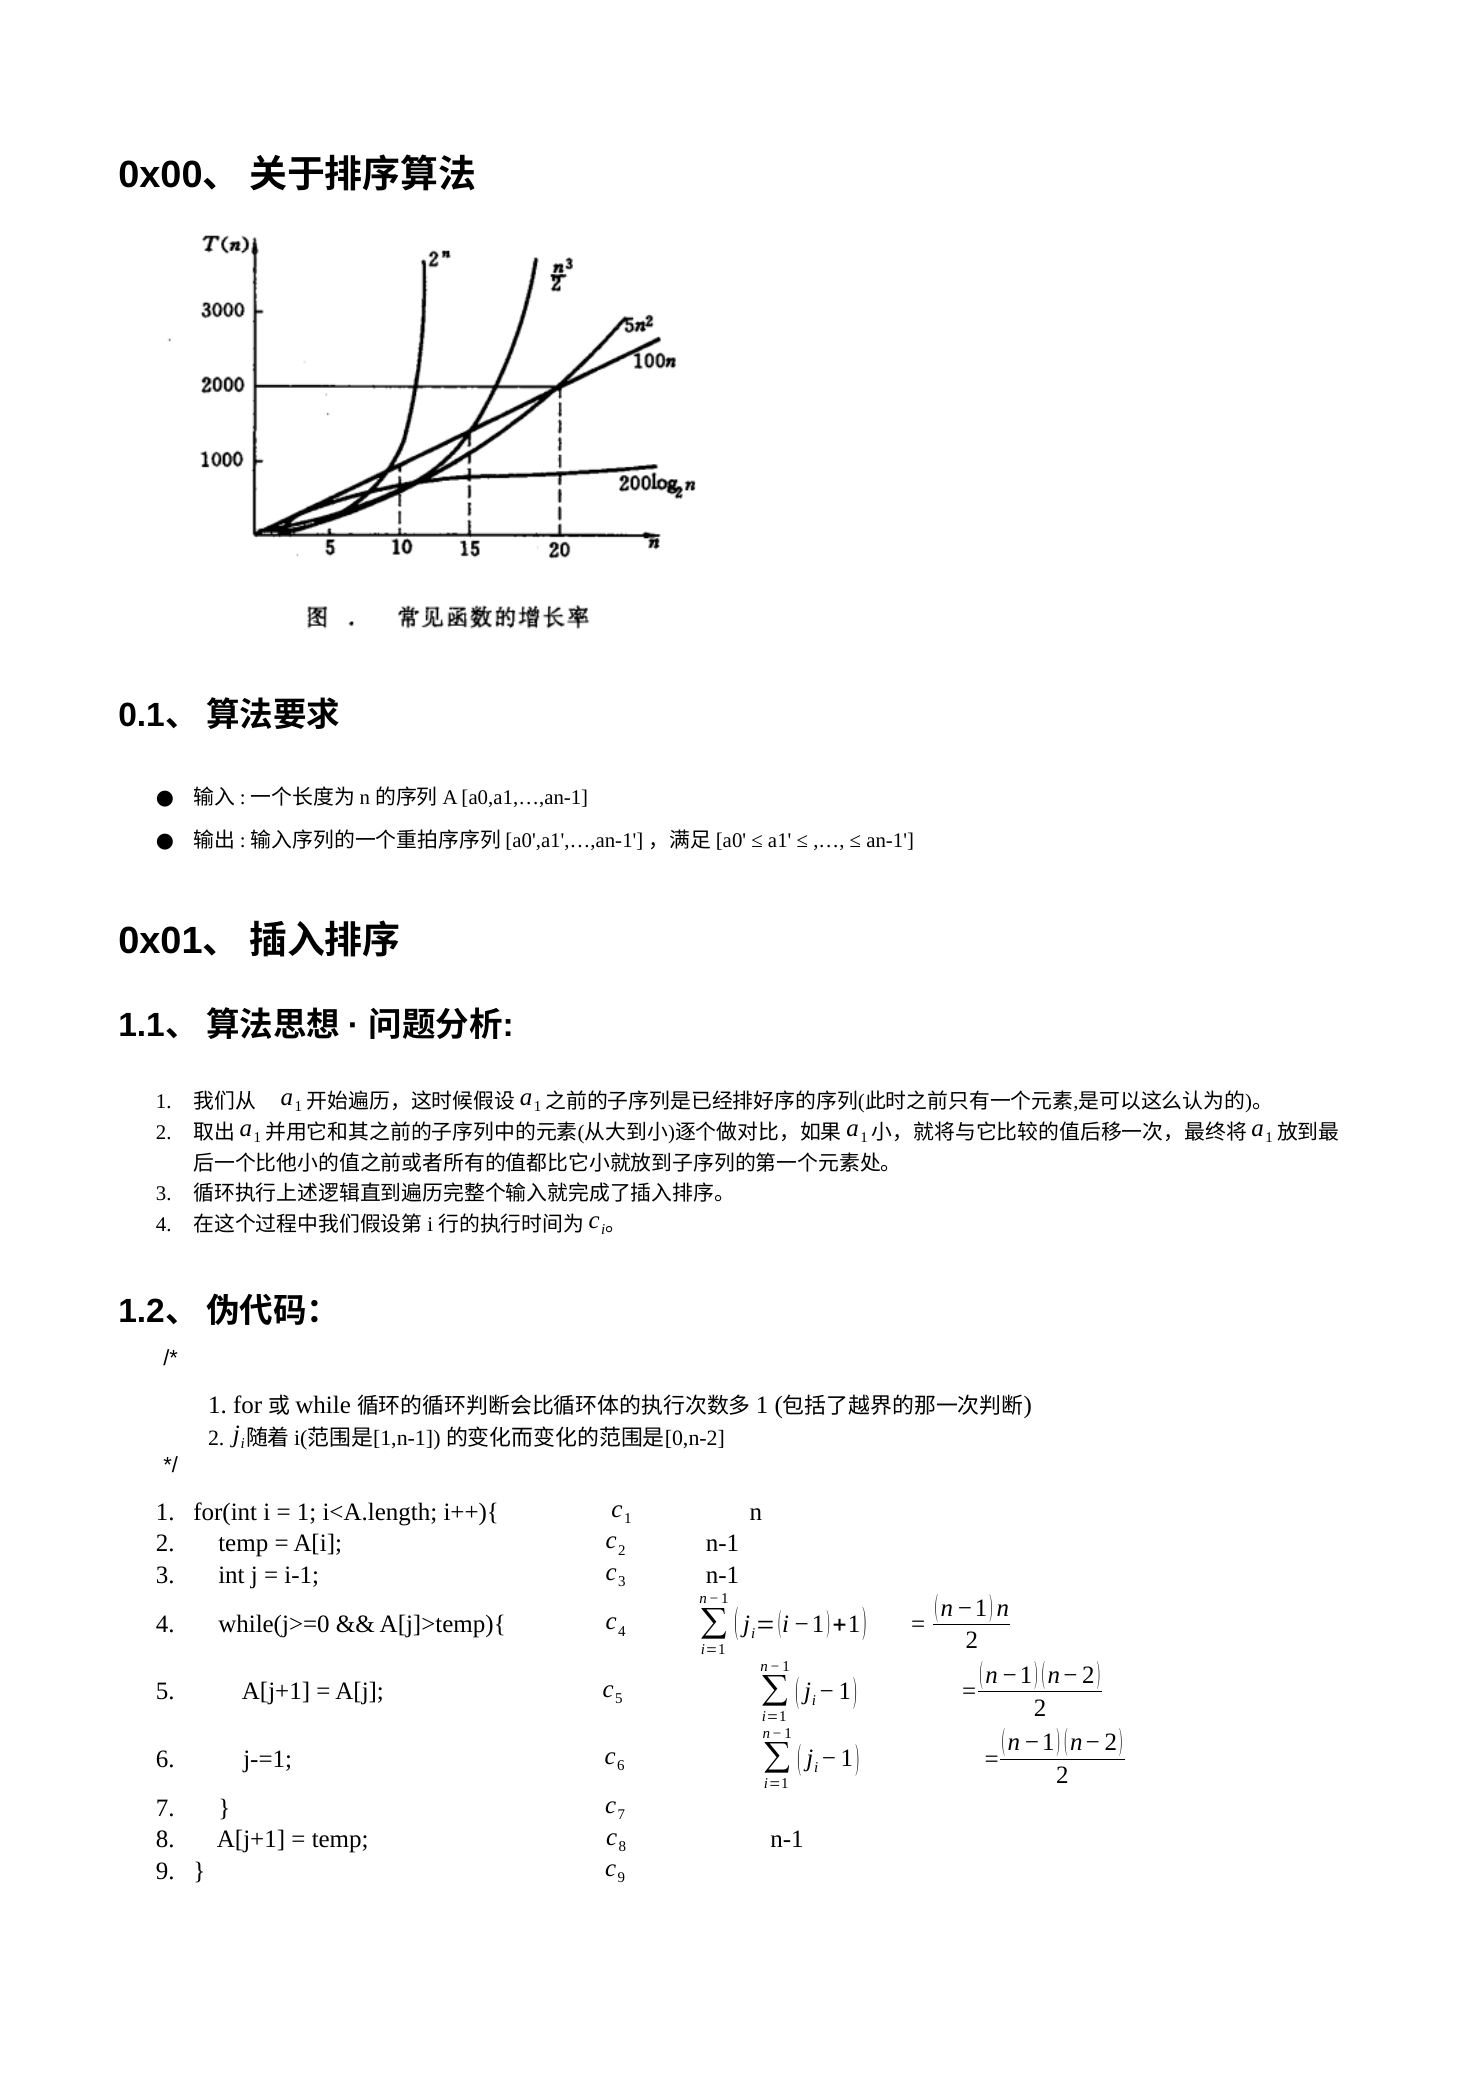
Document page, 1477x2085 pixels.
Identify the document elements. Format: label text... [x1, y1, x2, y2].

picture [161, 210, 735, 641]
list 在这个过程中我们假设第 i 行的执行时间为 。 [156, 1206, 1358, 1238]
subtitle 1.2、 伪代码： [118, 1284, 1358, 1332]
list 输出 : 输入序列的一个重拍序序列 [a0',a1',…,an-1'] ，满足 [a0' ≤ a1' ≤ ,…, ≤ an-1'] [156, 816, 1358, 859]
list } [156, 1792, 1358, 1823]
list for(int i = 1; i<A.length; i++){ n [156, 1496, 1358, 1527]
list int j = i-1; n-1 [156, 1558, 1358, 1590]
subtitle 0.1、 算法要求 [118, 688, 1358, 736]
text /* [163, 1345, 1358, 1370]
list A[j+1] = A[j]; = [156, 1657, 1358, 1724]
list temp = A[i]; n-1 [156, 1527, 1358, 1558]
subtitle 0x00、 关于排序算法 [118, 143, 1358, 198]
list 循环执行上述逻辑直到遍历完整个输入就完成了插入排序。 [156, 1176, 1358, 1206]
subtitle 1.1、 算法思想 · 问题分析: [118, 997, 1358, 1046]
text 1. for 或 while 循环的循环判断会比循环体的执行次数多 1 (包括了越界的那一次判断) [208, 1388, 1358, 1420]
list } [156, 1854, 1358, 1886]
subtitle 0x01、 插入排序 [118, 909, 1358, 964]
list j-=1; = [156, 1724, 1358, 1792]
list 输入 : 一个长度为 n 的序列 A [a0,a1,…,an-1] [156, 774, 1358, 816]
list 我们从 开始遍历，这时候假设 之前的子序列是已经排好序的序列(此时之前只有一个元素,是可以这么认为的)。 [156, 1083, 1358, 1115]
text 2. 随着i(范围是[1,n-1]) 的变化而变化的范围是[0,n-2] [208, 1420, 1358, 1452]
list 取出 并用它和其之前的子序列中的元素(从大到小)逐个做对比，如果 小，就将与它比较的值后移一次，最终将 放到最后一个比他小的值之前或者所有的值都比它小就放到子序列的第一个元素处。 [156, 1115, 1358, 1176]
text */ [163, 1452, 1358, 1477]
list A[j+1] = temp; n-1 [156, 1823, 1358, 1854]
list while(j>=0 && A[j]>temp){ = [156, 1590, 1358, 1657]
